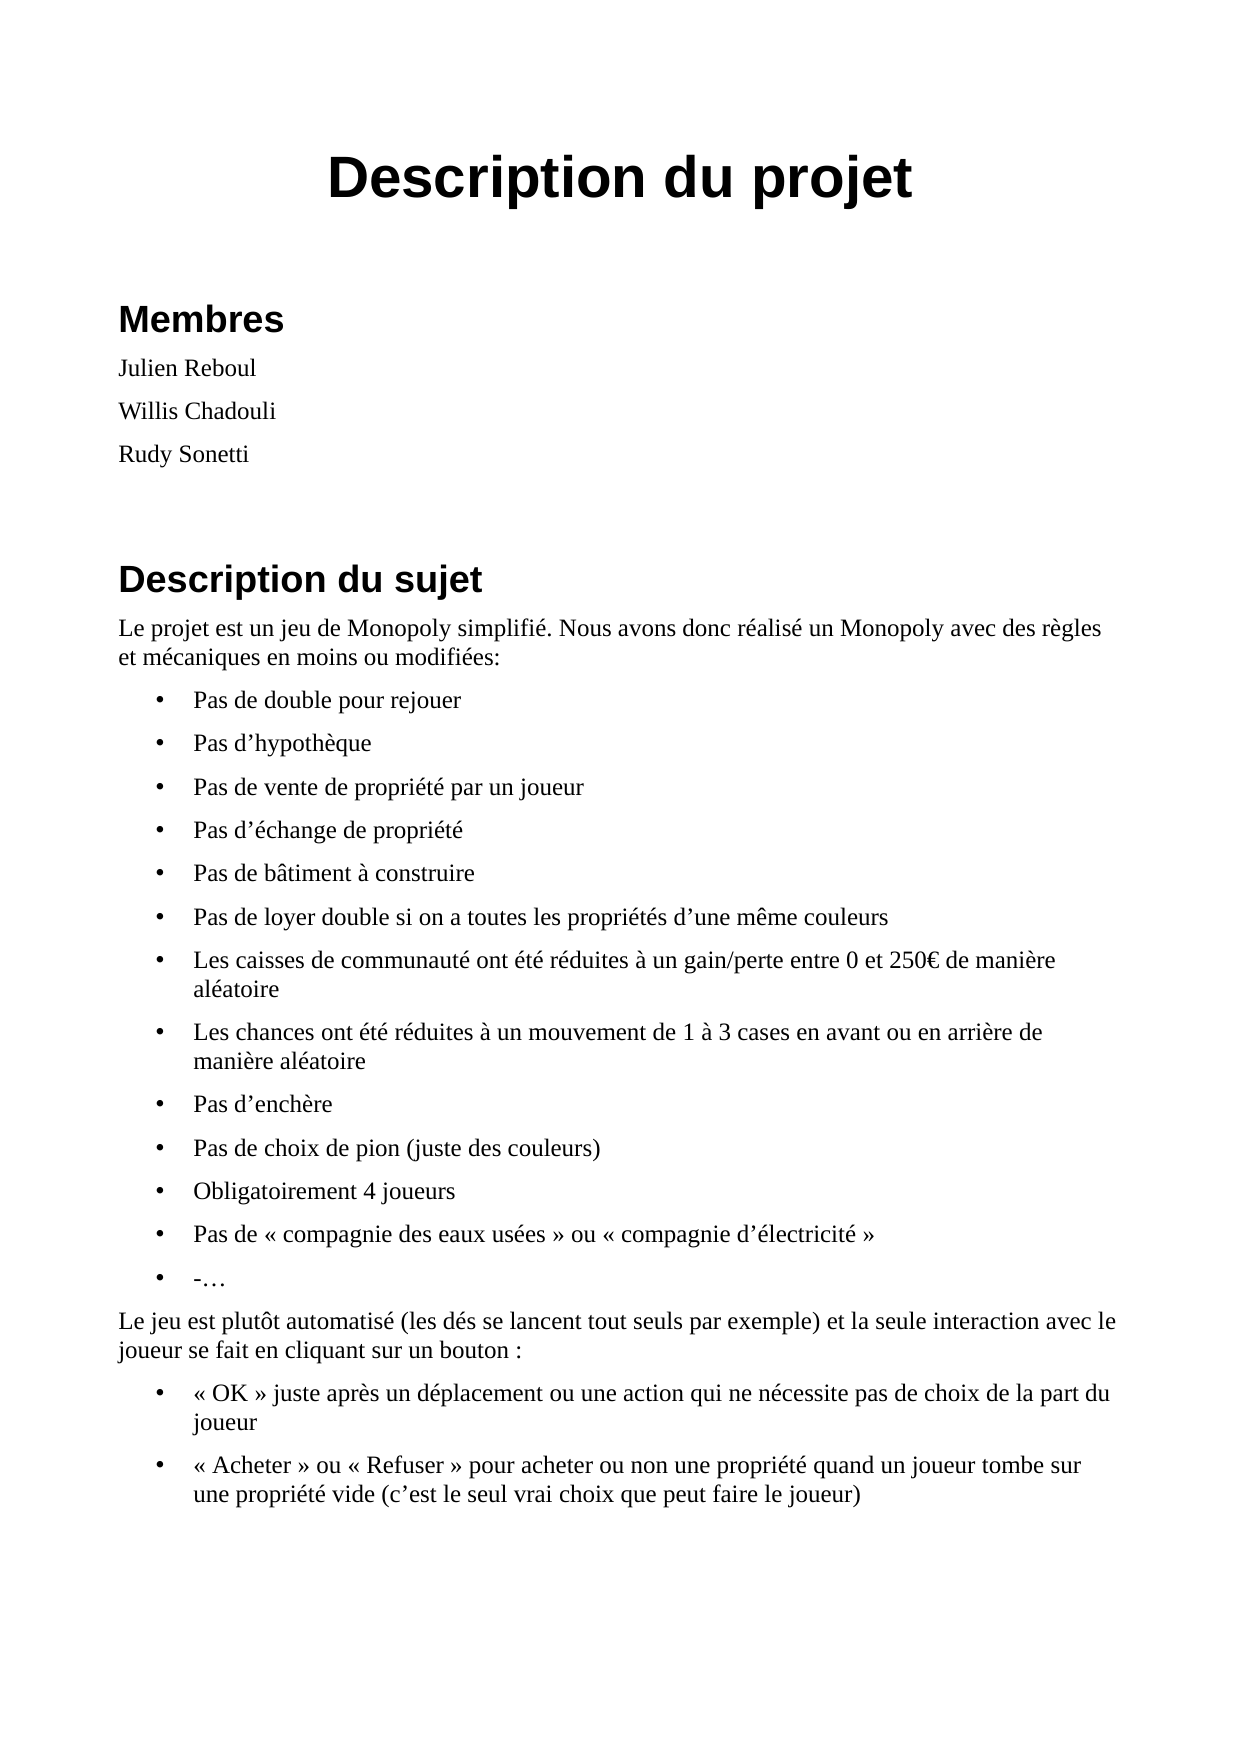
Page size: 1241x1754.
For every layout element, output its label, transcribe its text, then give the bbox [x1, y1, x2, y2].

list Les chances ont été réduites à un mouvement de 1 à 3 cases en avant ou en arrière de manière aléatoire [156, 1017, 1122, 1075]
text Julien Reboul [118, 353, 1122, 382]
list Pas de vente de propriété par un joueur [156, 772, 1122, 801]
list Pas d’échange de propriété [156, 815, 1122, 844]
list Pas d’hypothèque [156, 728, 1122, 757]
text Willis Chadouli [118, 396, 1122, 425]
list Les caisses de communauté ont été réduites à un gain/perte entre 0 et 250€ de manière aléatoire [156, 945, 1122, 1003]
list Pas de bâtiment à construire [156, 858, 1122, 887]
list Pas de « compagnie des eaux usées » ou « compagnie d’électricité » [156, 1219, 1122, 1248]
subtitle Membres [118, 297, 1122, 340]
list Pas de loyer double si on a toutes les propriétés d’une même couleurs [156, 902, 1122, 931]
list « OK » juste après un déplacement ou une action qui ne nécessite pas de choix de la part du joueur [156, 1378, 1122, 1436]
text Rudy Sonetti [118, 439, 1122, 468]
list -… [156, 1263, 1122, 1291]
list « Acheter » ou « Refuser » pour acheter ou non une propriété quand un joueur tombe sur une propriété vide (c’est le seul vrai choix que peut faire le joueur) [156, 1450, 1122, 1508]
list Pas de double pour rejouer [156, 685, 1122, 714]
text Le jeu est plutôt automatisé (les dés se lancent tout seuls par exemple) et la seule interaction avec le joueur se fait en cliquant sur un bouton : [118, 1306, 1122, 1363]
list Obligatoirement 4 joueurs [156, 1176, 1122, 1205]
list Pas d’enchère [156, 1089, 1122, 1118]
list Pas de choix de pion (juste des couleurs) [156, 1133, 1122, 1161]
title Description du projet [118, 143, 1122, 210]
text Le projet est un jeu de Monopoly simplifié. Nous avons donc réalisé un Monopoly avec des règles et mécaniques en moins ou modifiées: [118, 613, 1122, 671]
subtitle Description du sujet [118, 557, 1122, 601]
